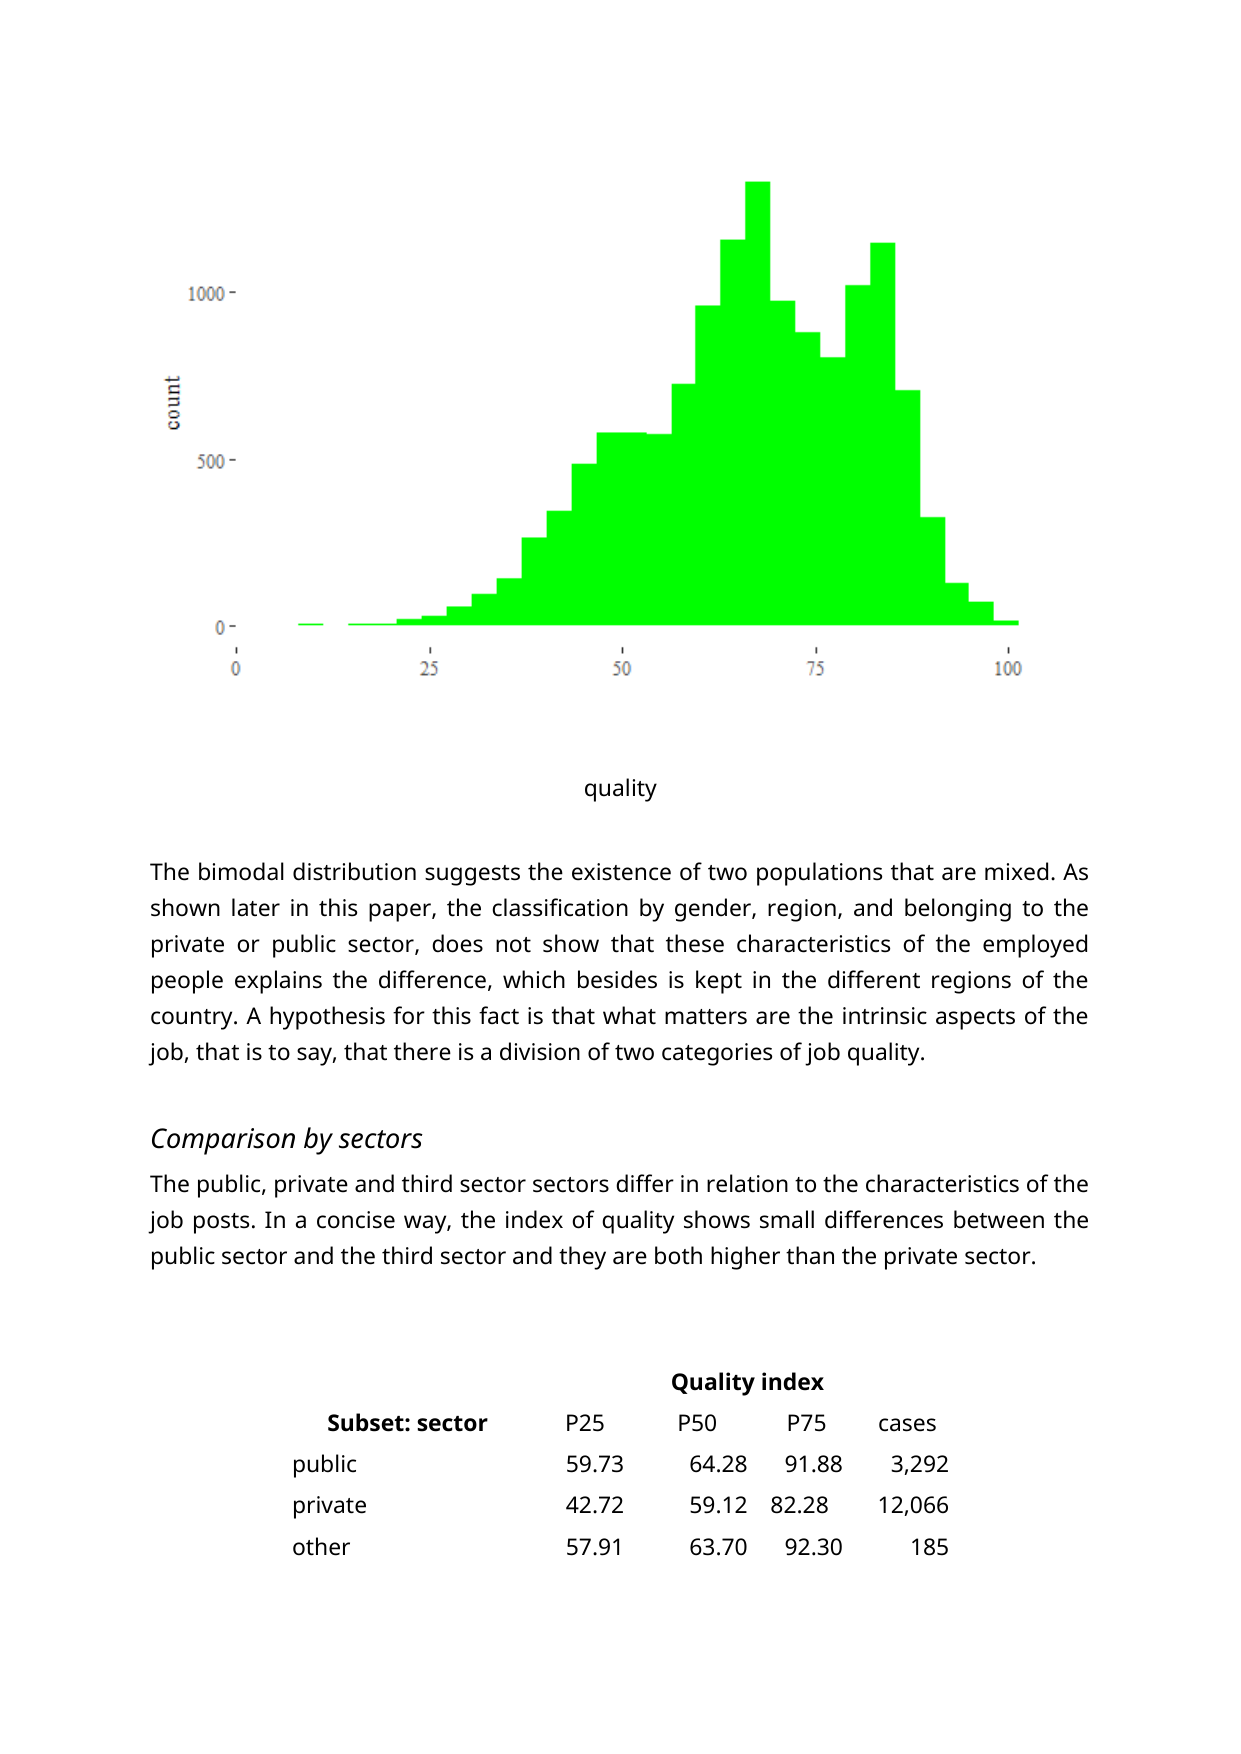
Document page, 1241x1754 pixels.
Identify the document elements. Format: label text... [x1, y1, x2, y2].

subtitle Comparison by sectors [150, 1119, 1090, 1156]
table_cell 185 [854, 1525, 960, 1566]
table_cell 3,292 [854, 1443, 960, 1483]
table_cell cases [854, 1401, 960, 1442]
table_cell 91.88 [759, 1443, 854, 1483]
table_cell P25 [534, 1401, 635, 1442]
table_header Quality index [534, 1360, 960, 1401]
text The bimodal distribution suggests the existence of two populations that are mixed. As shown later in this paper, the classification by gender, region, and belonging to the private or public sector, does not show that these characteristics of the employed people explains the difference, which besides is kept in the different regions of the country. A hypothesis for this fact is that what matters are the intrinsic aspects of the job, that is to say, that there is a division of two categories of job quality. [150, 856, 1090, 1067]
text The public, private and third sector sectors differ in relation to the characteristics of the job posts. In a concise way, the index of quality shows small differences between the public sector and the third sector and they are both higher than the private sector. [150, 1168, 1090, 1271]
text quality [150, 772, 1090, 804]
table_header Subset: sector [281, 1360, 534, 1442]
table_cell private [281, 1484, 534, 1524]
table_cell public [281, 1443, 534, 1483]
table_cell 64.28 [635, 1443, 759, 1483]
table_cell 92.30 [759, 1525, 854, 1566]
table_cell 82.28 [759, 1484, 854, 1524]
table_cell P75 [759, 1401, 854, 1442]
table_cell other [281, 1525, 534, 1566]
table_cell 63.70 [635, 1525, 759, 1566]
table_cell 59.12 [635, 1484, 759, 1524]
table_cell 12,066 [854, 1484, 960, 1524]
table_cell 59.73 [534, 1443, 635, 1483]
table_cell 57.91 [534, 1525, 635, 1566]
table_cell P50 [635, 1401, 759, 1442]
table_cell 42.72 [534, 1484, 635, 1524]
picture [150, 150, 1069, 683]
